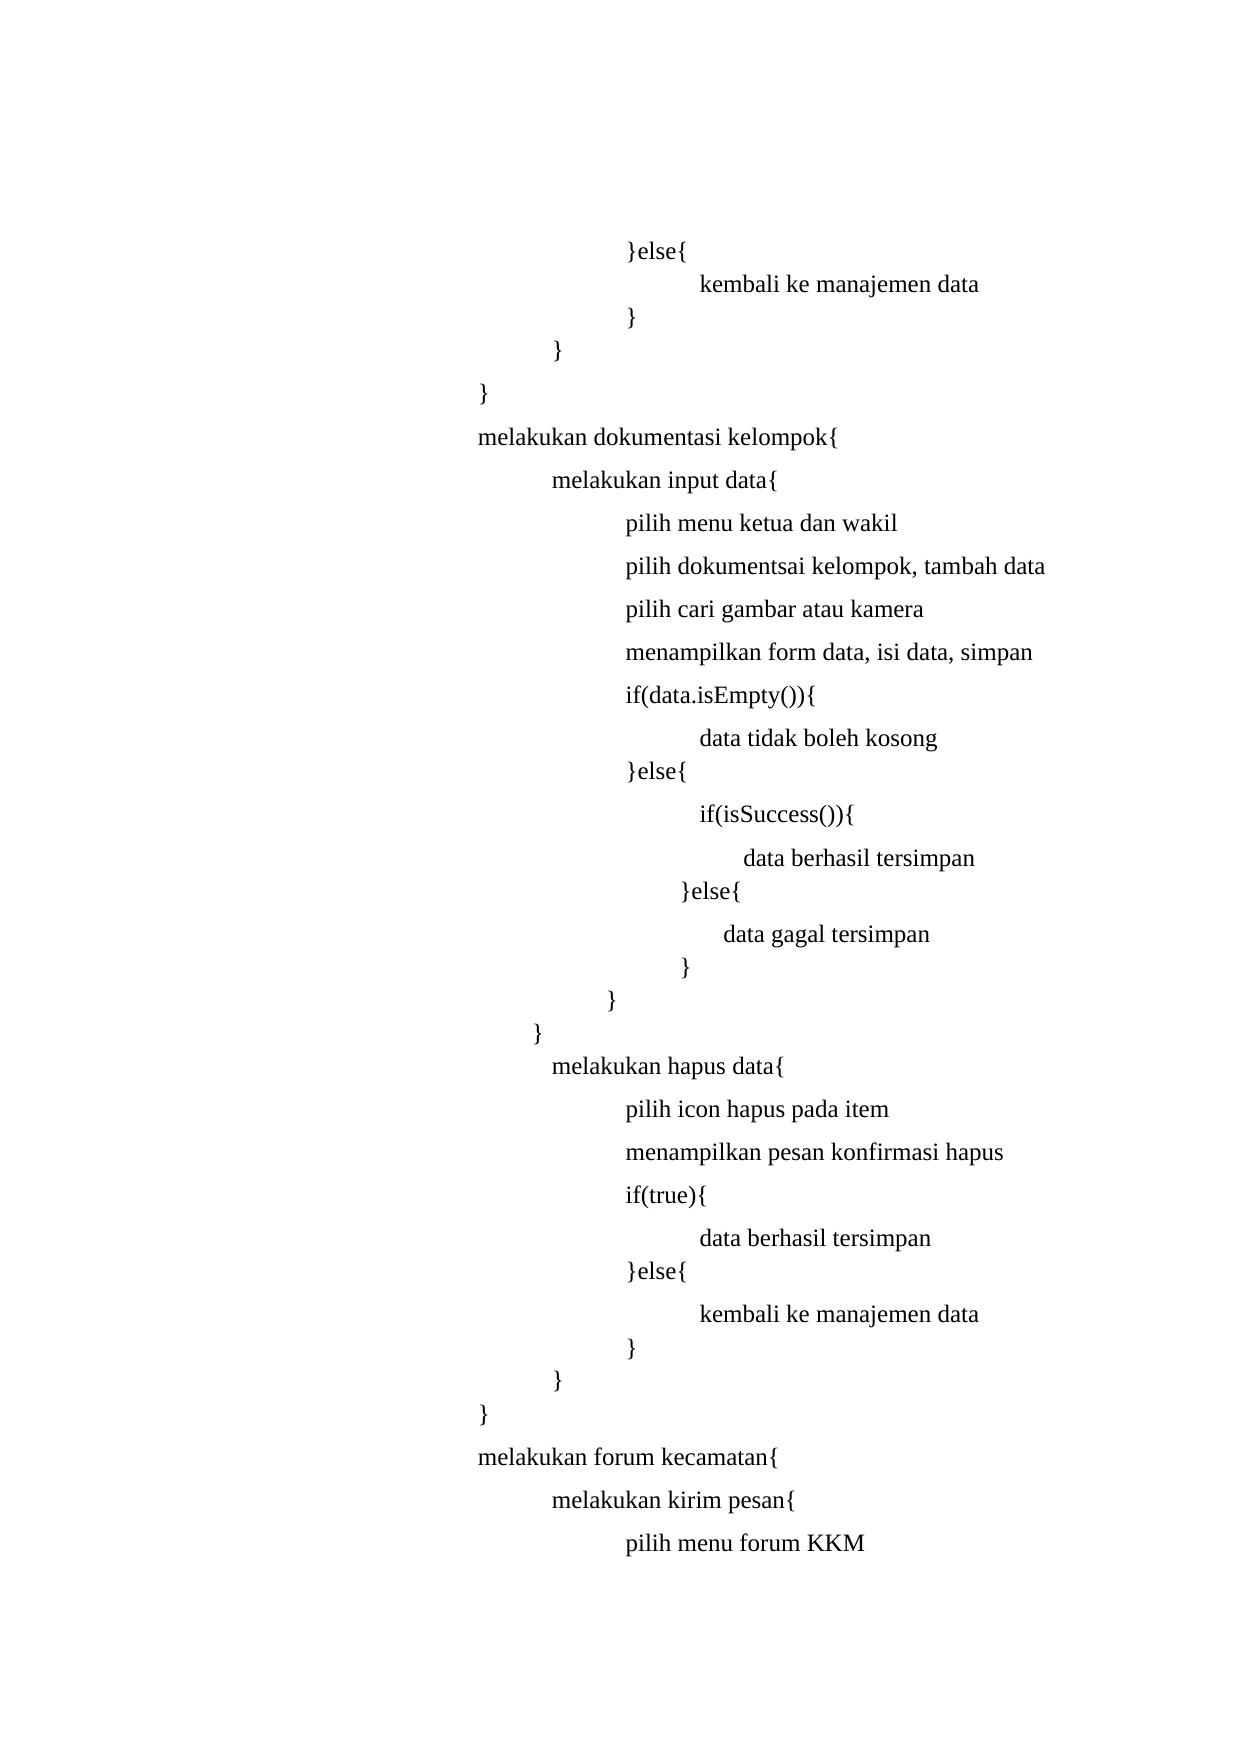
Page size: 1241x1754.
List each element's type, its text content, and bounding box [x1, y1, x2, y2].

text } [330, 302, 1063, 331]
text melakukan forum kecamatan{ [330, 1442, 1063, 1471]
text }else{ [330, 756, 1063, 785]
text menampilkan pesan konfirmasi hapus [330, 1137, 1063, 1166]
text menampilkan form data, isi data, simpan [330, 637, 1063, 666]
text } [330, 1366, 1063, 1394]
text data berhasil tersimpan [330, 843, 1063, 871]
text pilih menu ketua dan wakil [330, 508, 1063, 537]
text }else{ [236, 876, 1063, 904]
text }else{ [330, 236, 1063, 265]
text kembali ke manajemen data [330, 269, 1063, 298]
text } [236, 1018, 1063, 1047]
text } [330, 335, 1063, 364]
text if(true){ [330, 1180, 1063, 1209]
text } [236, 985, 1063, 1014]
text pilih dokumentsai kelompok, tambah data [330, 551, 1063, 580]
text melakukan input data{ [330, 465, 1063, 493]
text data gagal tersimpan [236, 919, 1063, 948]
text pilih icon hapus pada item [330, 1094, 1063, 1123]
text if(data.isEmpty()){ [330, 680, 1063, 709]
text melakukan dokumentasi kelompok{ [330, 422, 1063, 450]
text melakukan kirim pesan{ [330, 1485, 1063, 1514]
text kembali ke manajemen data [330, 1299, 1063, 1328]
text pilih cari gambar atau kamera [330, 594, 1063, 623]
text if(isSuccess()){ [330, 799, 1063, 828]
text } [236, 952, 1063, 981]
text } [330, 1399, 1063, 1427]
text } [330, 1333, 1063, 1361]
text }else{ [330, 1256, 1063, 1285]
text melakukan hapus data{ [330, 1051, 1063, 1080]
text data berhasil tersimpan [330, 1223, 1063, 1252]
text data tidak boleh kosong [330, 723, 1063, 752]
text pilih menu forum KKM [330, 1528, 1063, 1557]
text } [330, 378, 1063, 407]
